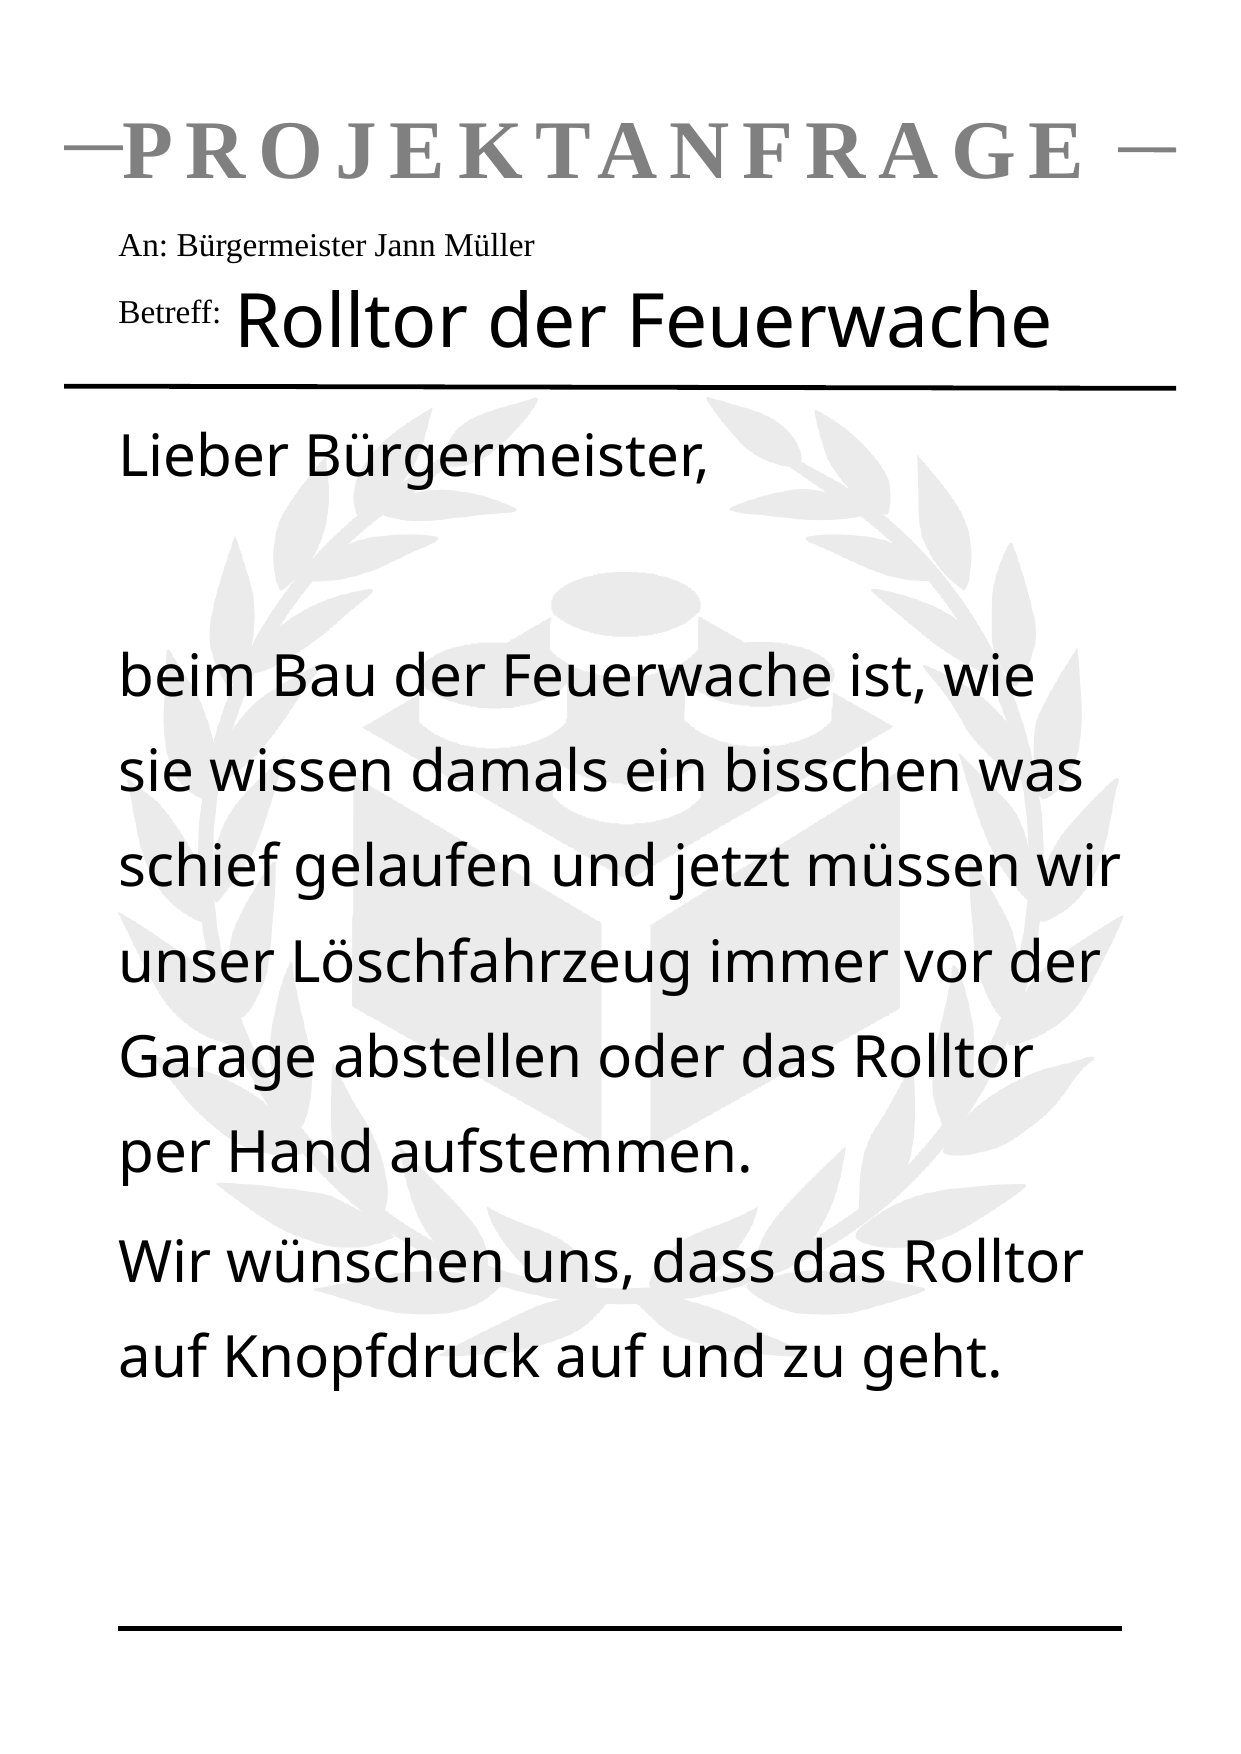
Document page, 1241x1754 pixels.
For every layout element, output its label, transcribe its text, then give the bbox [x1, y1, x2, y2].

text Betreff: [257, 293, 332, 331]
text Betreff: [498, 312, 520, 331]
text Wir wünschen uns, dass das Rolltor auf Knopfdruck auf und zu geht. [118, 1357, 1122, 1395]
text Betreff: [676, 311, 697, 323]
text Betreff: [544, 311, 565, 323]
text Betreff: [339, 293, 351, 331]
text Betreff: [118, 293, 241, 331]
text Betreff: [1021, 311, 1042, 323]
text Betreff: [977, 312, 998, 331]
text Betreff: [402, 312, 425, 331]
text Betreff: [291, 312, 314, 331]
text Betreff: [640, 293, 970, 331]
text Betreff: [977, 293, 1122, 331]
text Betreff: [248, 299, 269, 319]
text Betreff: [358, 293, 521, 331]
text Betreff: [764, 311, 785, 323]
text Betreff: [527, 293, 633, 331]
